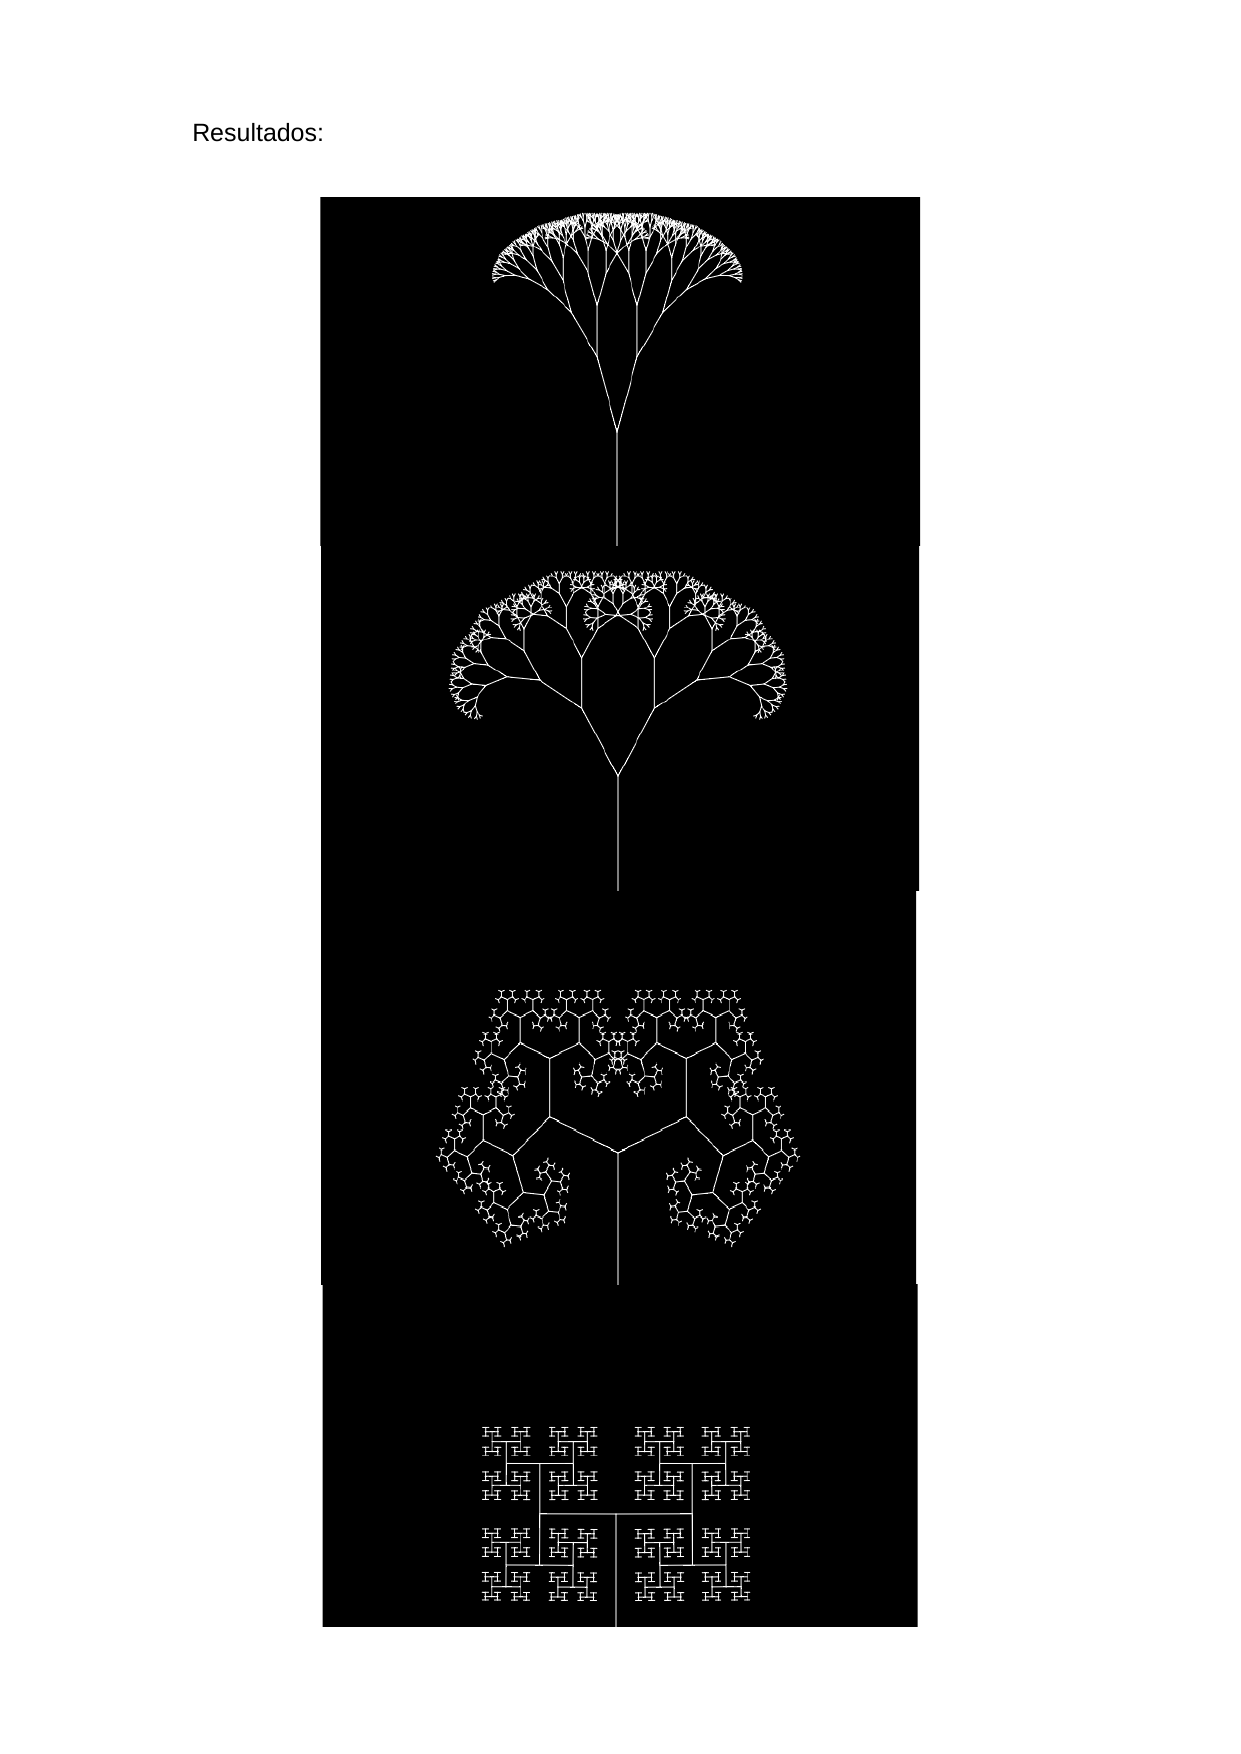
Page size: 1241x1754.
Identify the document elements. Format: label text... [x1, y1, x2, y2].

text Resultados: [118, 118, 1122, 147]
picture [320, 197, 921, 1627]
